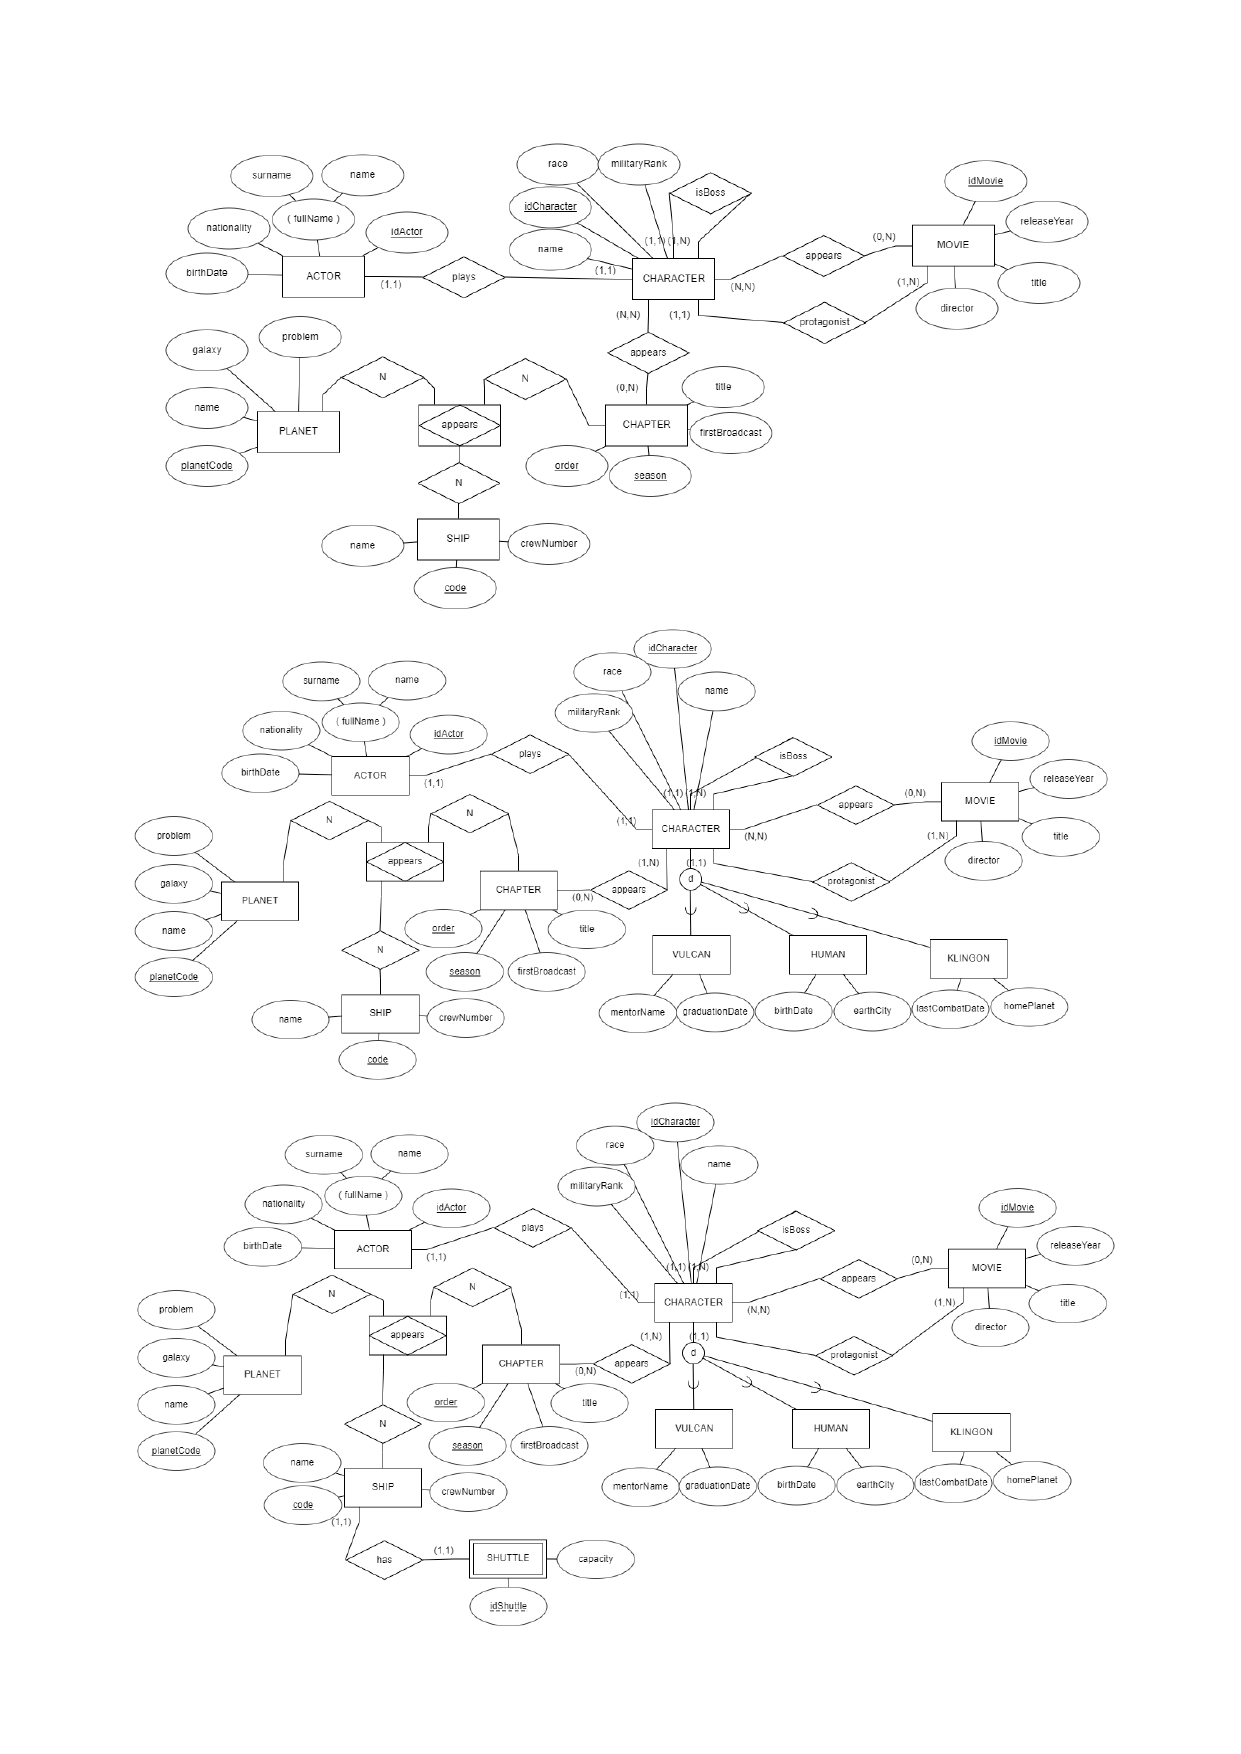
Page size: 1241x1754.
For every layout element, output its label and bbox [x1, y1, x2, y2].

picture [118, 110, 1123, 1642]
